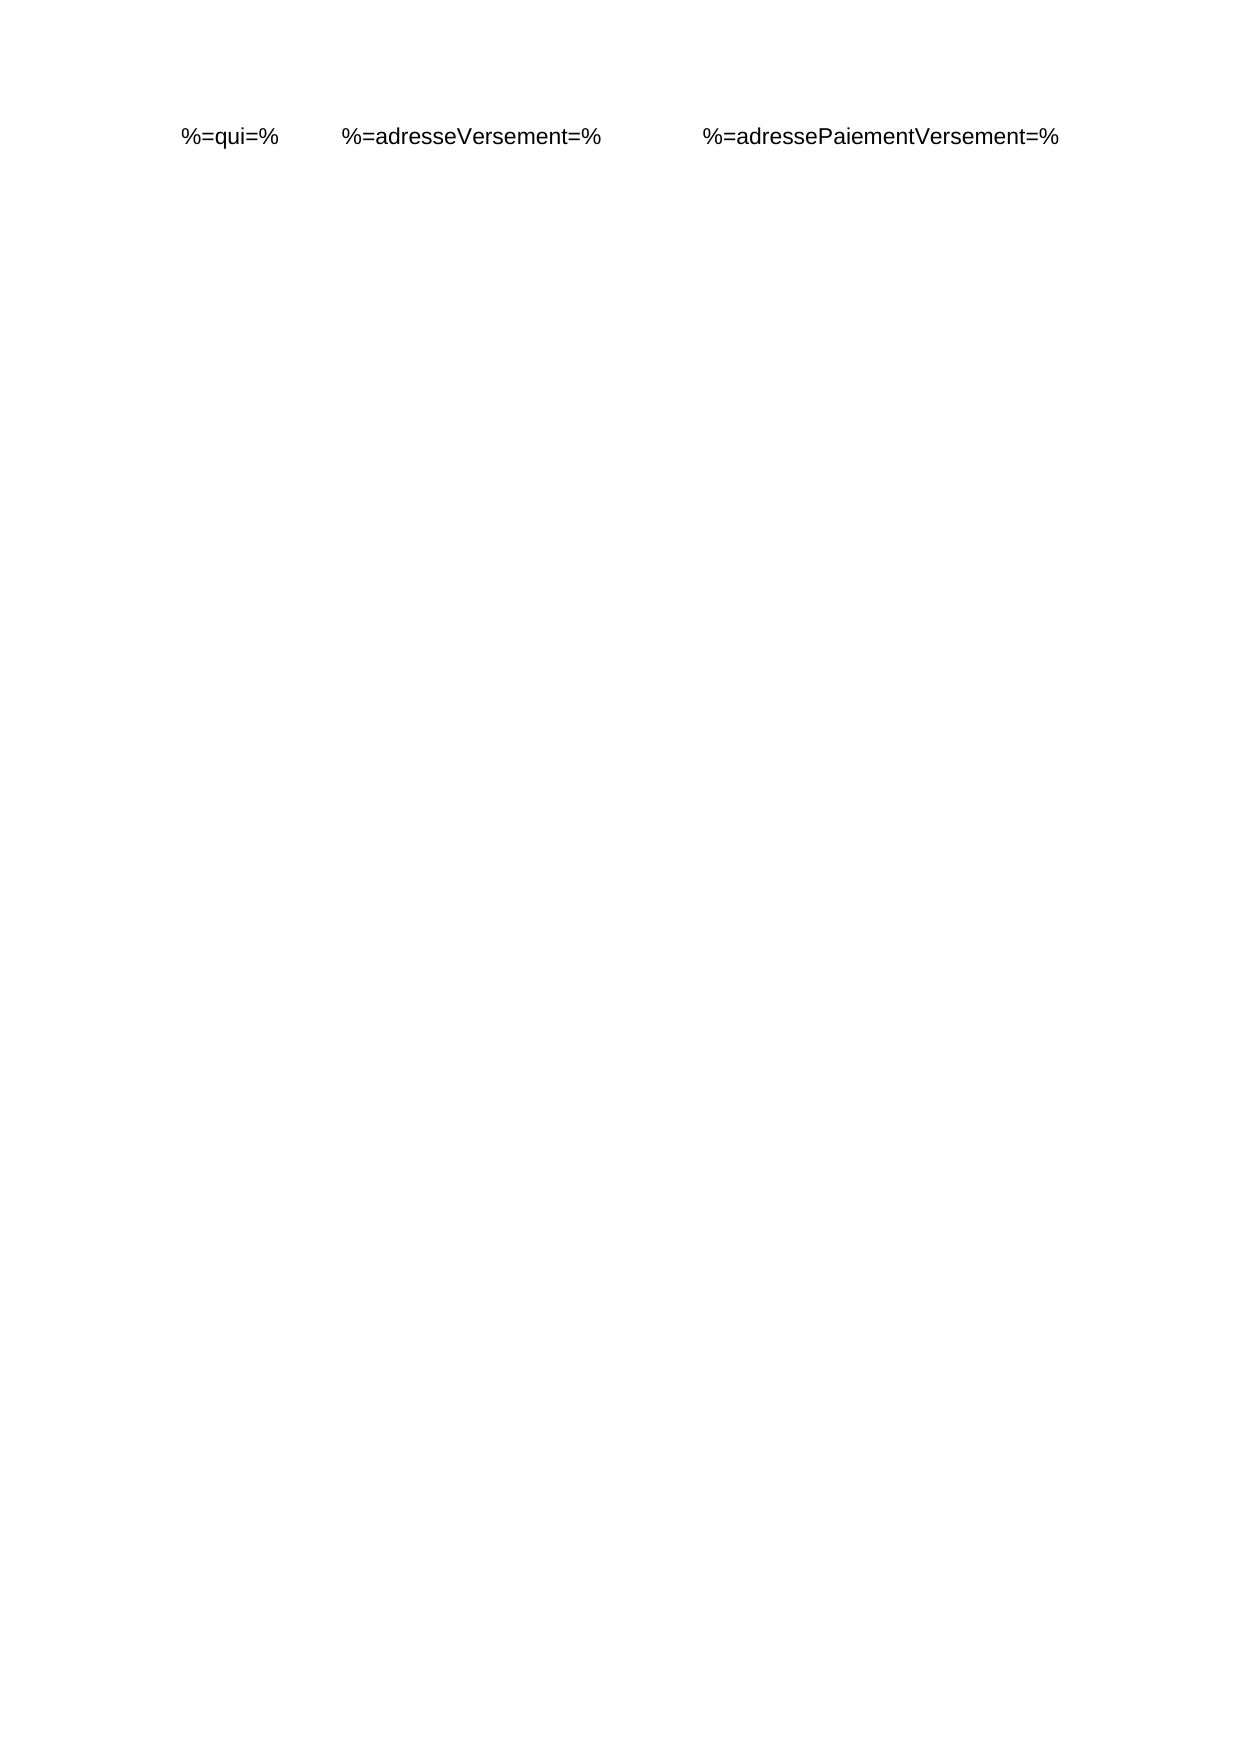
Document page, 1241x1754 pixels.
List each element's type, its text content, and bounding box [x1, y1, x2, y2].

table_header %=adressePaiementVersement=% [703, 123, 1123, 149]
table_header %=adresseVersement=% [341, 123, 702, 149]
table_header %=qui=% [118, 123, 341, 149]
